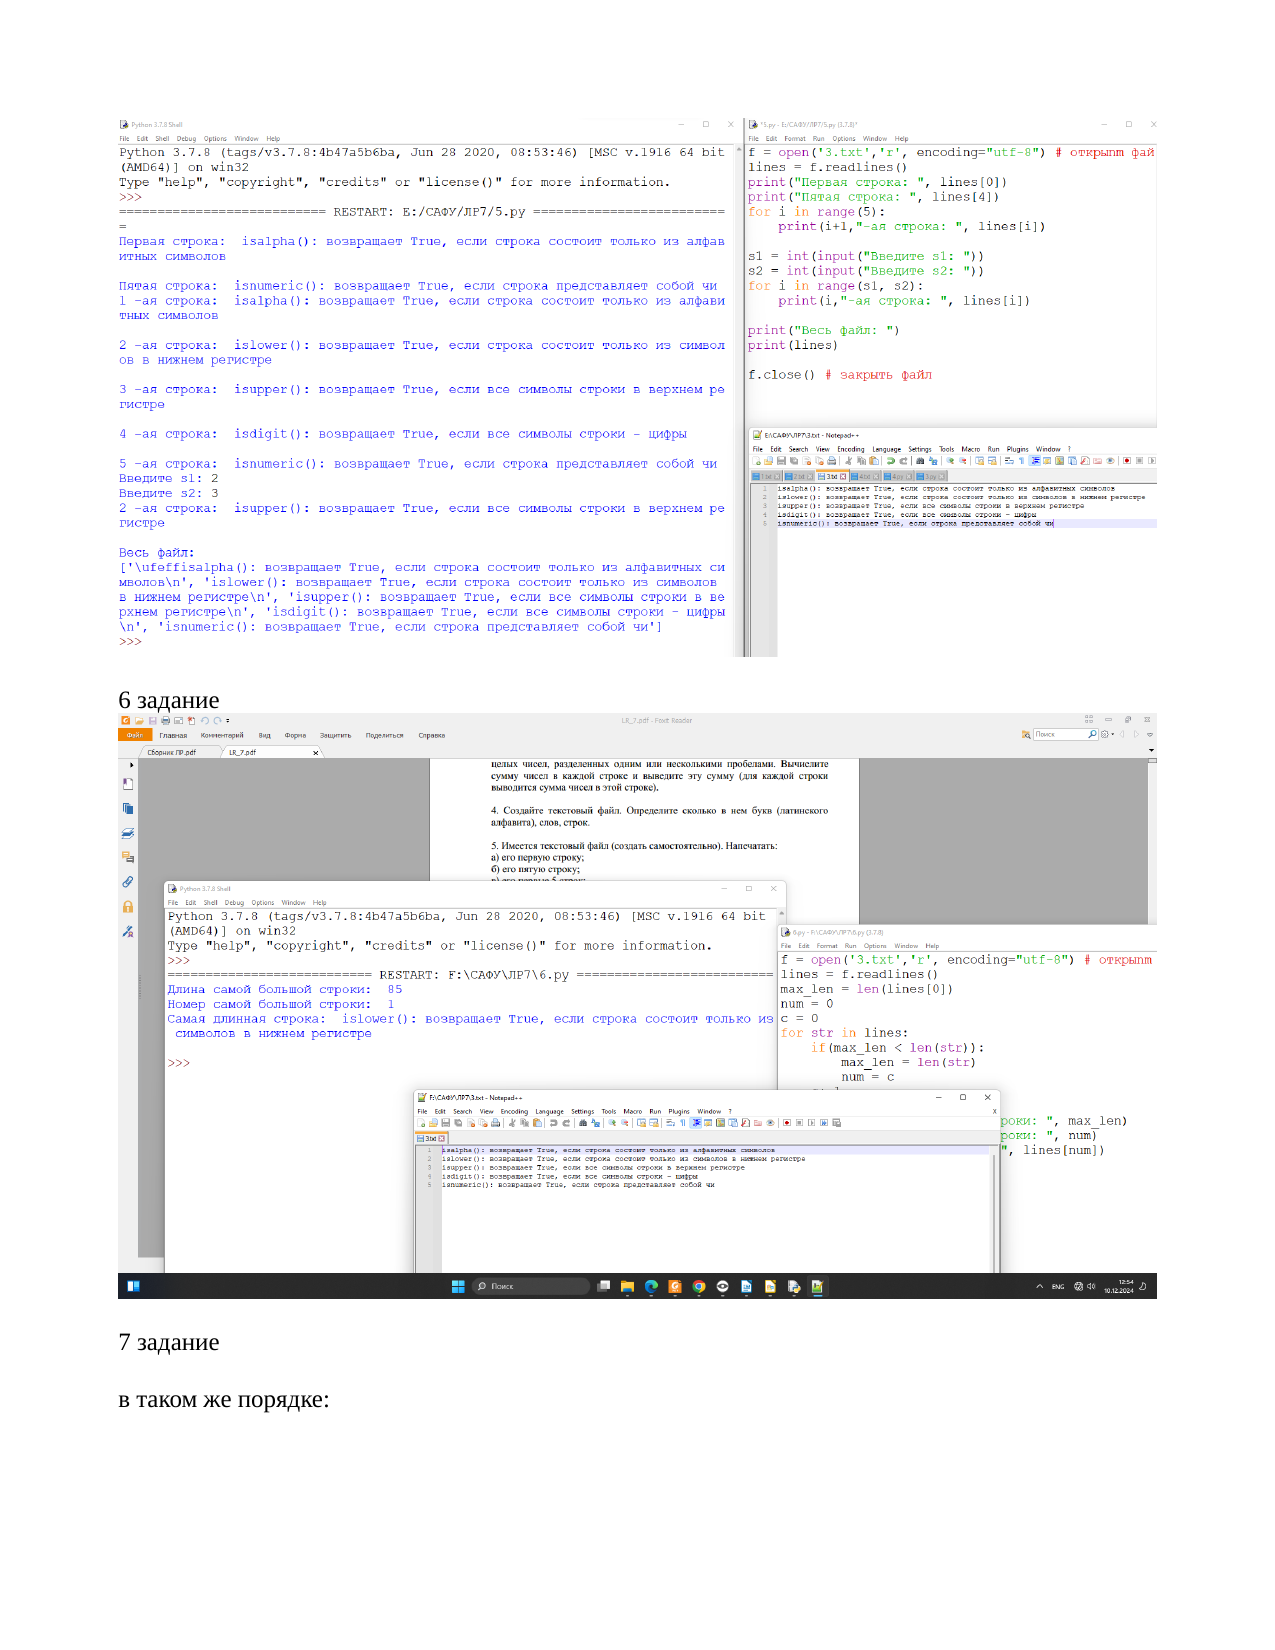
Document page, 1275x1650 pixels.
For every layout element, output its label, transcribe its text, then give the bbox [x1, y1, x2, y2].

text 6 задание [118, 685, 1157, 713]
text 7 задание [118, 1327, 1157, 1356]
text в таком же порядке: [118, 1384, 1157, 1413]
